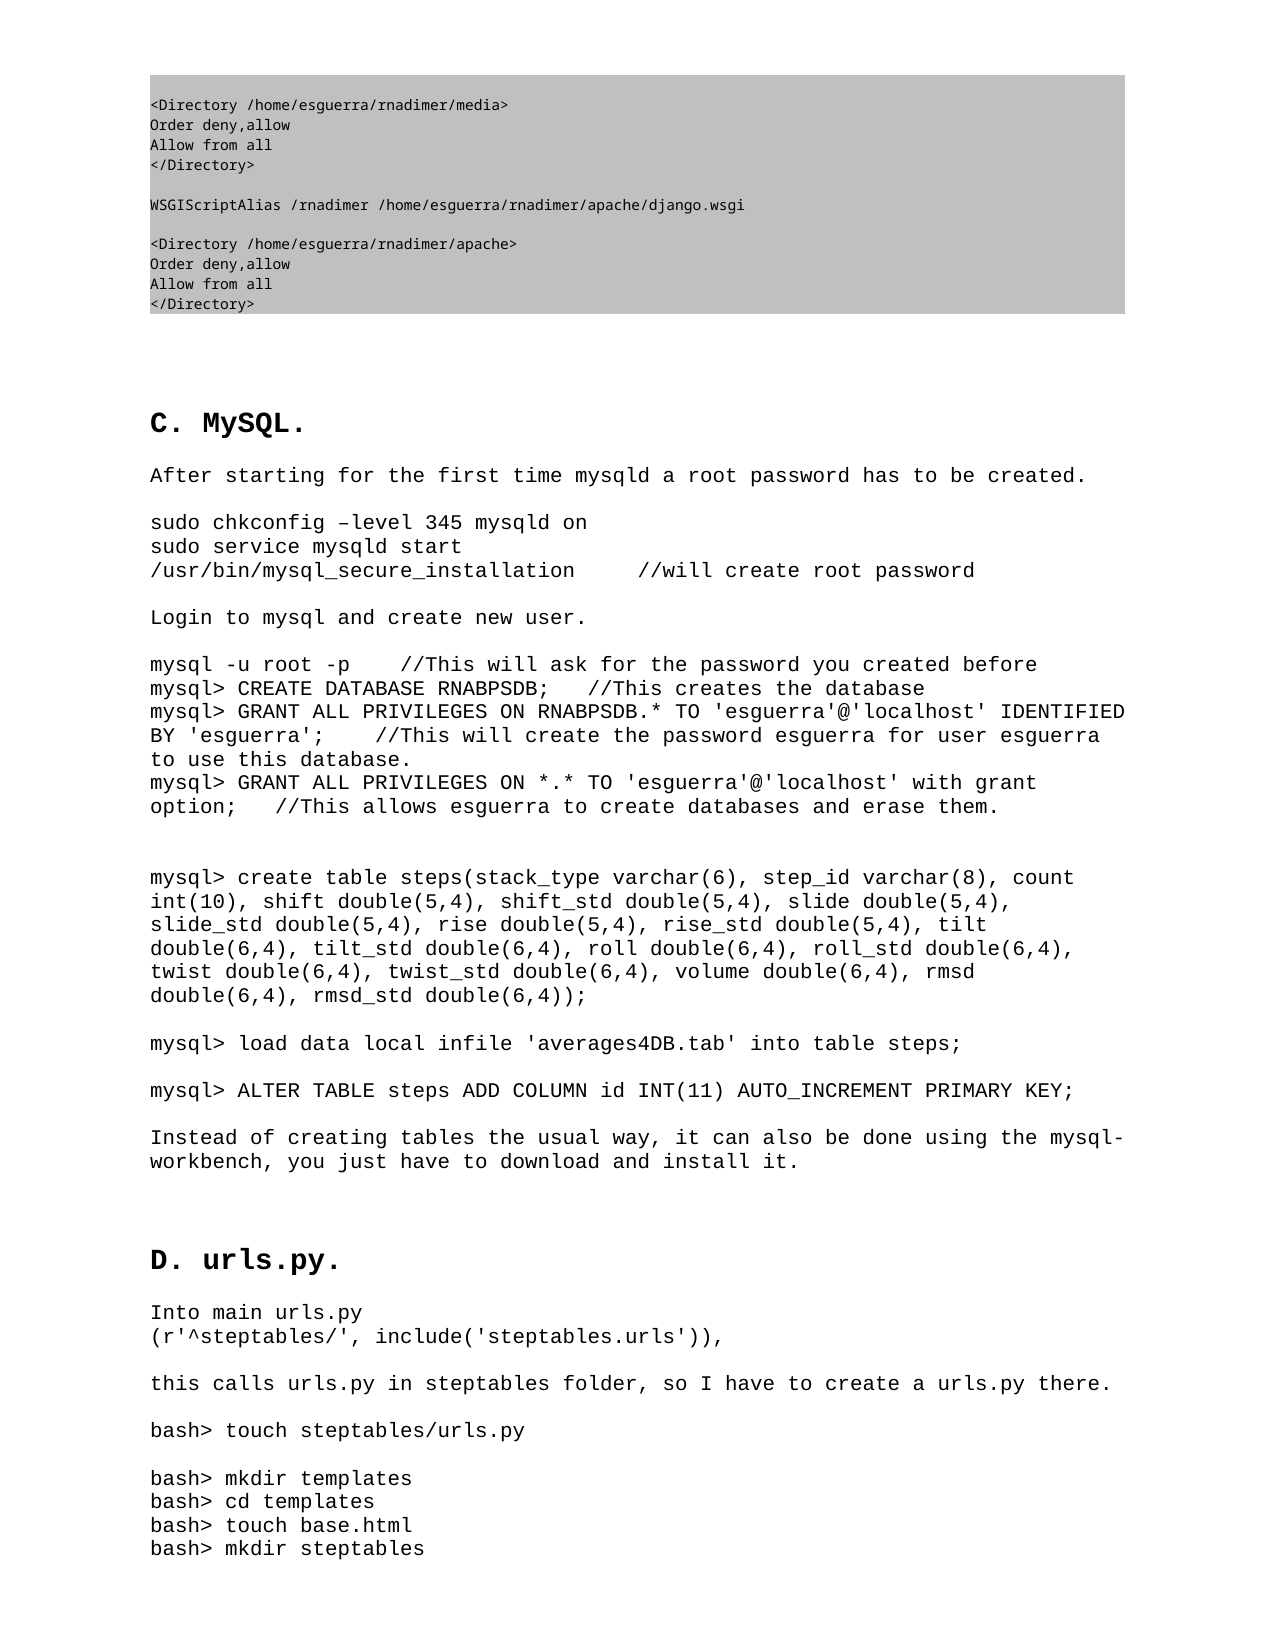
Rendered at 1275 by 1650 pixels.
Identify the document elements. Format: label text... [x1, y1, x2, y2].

text this calls urls.py in steptables folder, so I have to create a urls.py there. [150, 1373, 1125, 1397]
text C. MySQL. [150, 408, 1125, 441]
text sudo chkconfig –level 345 mysqld on [150, 512, 1125, 536]
text After starting for the first time mysqld a root password has to be created. [150, 465, 1125, 489]
text bash> touch steptables/urls.py [150, 1420, 1125, 1444]
text mysql> load data local infile 'averages4DB.tab' into table steps; [150, 1032, 1125, 1056]
text D. urls.py. [150, 1245, 1125, 1278]
text bash> mkdir templates [150, 1467, 1125, 1491]
text bash> touch base.html [150, 1515, 1125, 1538]
text mysql> ALTER TABLE steps ADD COLUMN id INT(11) AUTO_INCREMENT PRIMARY KEY; [150, 1080, 1125, 1103]
text Into main urls.py [150, 1302, 1125, 1326]
text Login to mysql and create new user. [150, 607, 1125, 631]
text Allow from all [150, 274, 1125, 294]
text Order deny,allow [150, 254, 1125, 274]
text WSGIScriptAlias /rnadimer /home/esguerra/rnadimer/apache/django.wsgi [150, 194, 1125, 214]
text mysql> create table steps(stack_type varchar(6), step_id varchar(8), count int(10), shift double(5,4), shift_std double(5,4), slide double(5,4), slide_std double(5,4), rise double(5,4), rise_std double(5,4), tilt double(6,4), tilt_std double(6,4), roll double(6,4), roll_std double(6,4), twist double(6,4), twist_std double(6,4), volume double(6,4), rmsd double(6,4), rmsd_std double(6,4)); [150, 867, 1125, 1009]
text bash> cd templates [150, 1491, 1125, 1515]
text sudo service mysqld start [150, 536, 1125, 559]
text bash> mkdir steptables [150, 1538, 1125, 1562]
text <Directory /home/esguerra/rnadimer/media> [150, 95, 1125, 115]
text mysql> GRANT ALL PRIVILEGES ON RNABPSDB.* TO 'esguerra'@'localhost' IDENTIFIED BY 'esguerra'; //This will create the password esguerra for user esguerra to use this database. [150, 701, 1125, 772]
text </Directory> [150, 154, 1125, 174]
text Allow from all [150, 135, 1125, 154]
text mysql> GRANT ALL PRIVILEGES ON *.* TO 'esguerra'@'localhost' with grant option; //This allows esguerra to create databases and erase them. [150, 772, 1125, 820]
text Order deny,allow [150, 115, 1125, 135]
text </Directory> [150, 294, 1125, 314]
text mysql> CREATE DATABASE RNABPSDB; //This creates the database [150, 678, 1125, 701]
text (r'^steptables/', include('steptables.urls')), [150, 1326, 1125, 1349]
text mysql -u root -p //This will ask for the password you created before [150, 654, 1125, 678]
text /usr/bin/mysql_secure_installation //will create root password [150, 559, 1125, 583]
text <Directory /home/esguerra/rnadimer/apache> [150, 234, 1125, 254]
text Instead of creating tables the usual way, it can also be done using the mysql-workbench, you just have to download and install it. [150, 1127, 1125, 1174]
